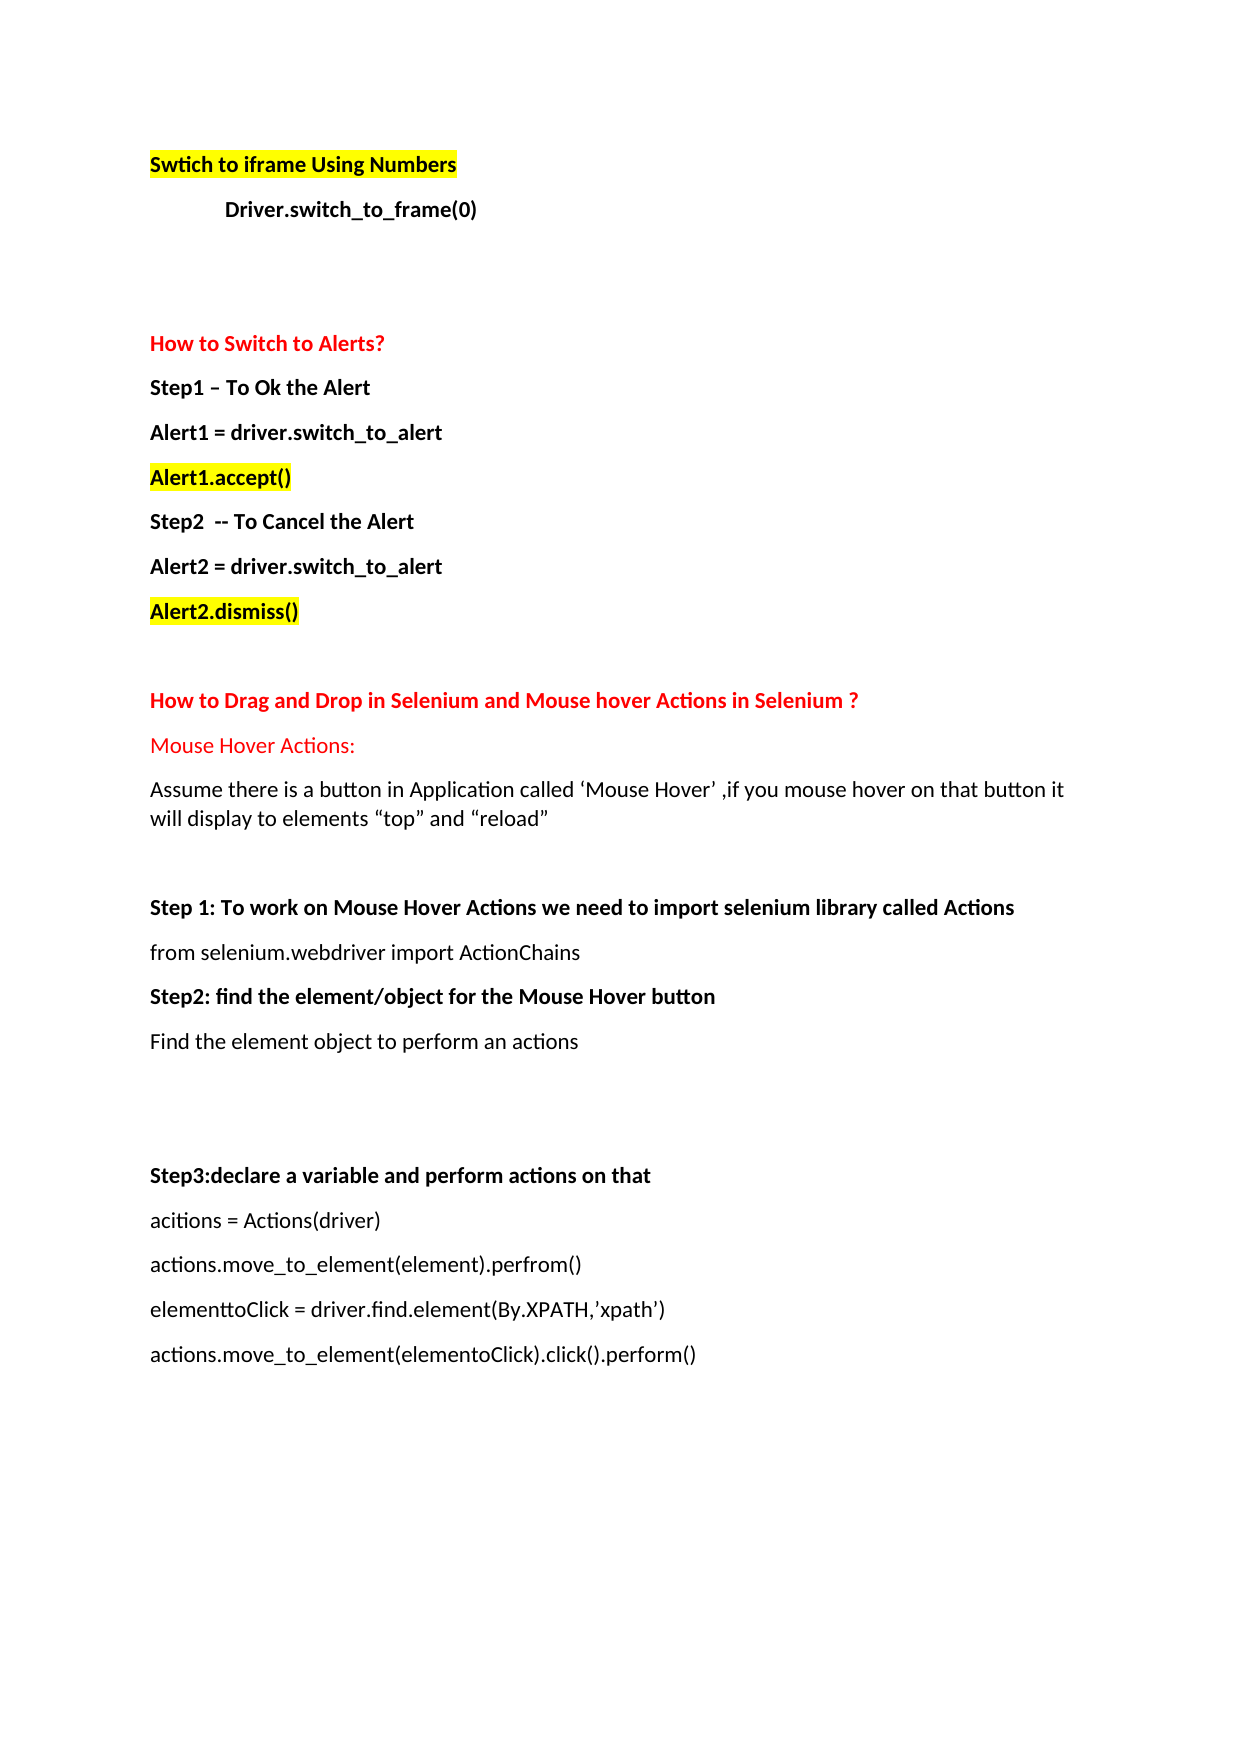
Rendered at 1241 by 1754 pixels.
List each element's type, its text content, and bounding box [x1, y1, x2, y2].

text Alert1.accept() [150, 463, 1090, 491]
text How to Drag and Drop in Selenium and Mouse hover Actions in Selenium ? [150, 686, 1090, 714]
text actions.move_to_element(elementoClick).click().perform() [150, 1340, 1090, 1368]
text Find the element object to perform an actions [150, 1027, 1090, 1055]
text Assume there is a button in Application called ‘Mouse Hover’ ,if you mouse hover on that button it will display to elements “top” and “reload” [150, 776, 1090, 832]
text Step2 -- To Cancel the Alert [150, 507, 1090, 536]
text Mouse Hover Actions: [150, 731, 1090, 759]
text actions.move_to_element(element).perfrom() [150, 1251, 1090, 1278]
text elementtoClick = driver.find.element(By.XPATH,’xpath’) [150, 1295, 1090, 1323]
text Step3:declare a variable and perform actions on that [150, 1161, 1090, 1189]
text Step2: find the element/object for the Mouse Hover button [150, 982, 1090, 1010]
text acitions = Actions(driver) [150, 1206, 1090, 1234]
text Alert2 = driver.switch_to_alert [150, 552, 1090, 580]
text How to Switch to Alerts? [150, 329, 1090, 357]
text Alert2.dismiss() [150, 597, 1090, 625]
text Swtich to iframe Using Numbers [150, 150, 1090, 178]
text from selenium.webdriver import ActionChains [150, 938, 1090, 966]
text Step 1: To work on Mouse Hover Actions we need to import selenium library called Actions [150, 893, 1090, 921]
text Driver.switch_to_frame(0) [150, 195, 1090, 223]
text Step1 – To Ok the Alert [150, 373, 1090, 401]
text Alert1 = driver.switch_to_alert [150, 418, 1090, 446]
